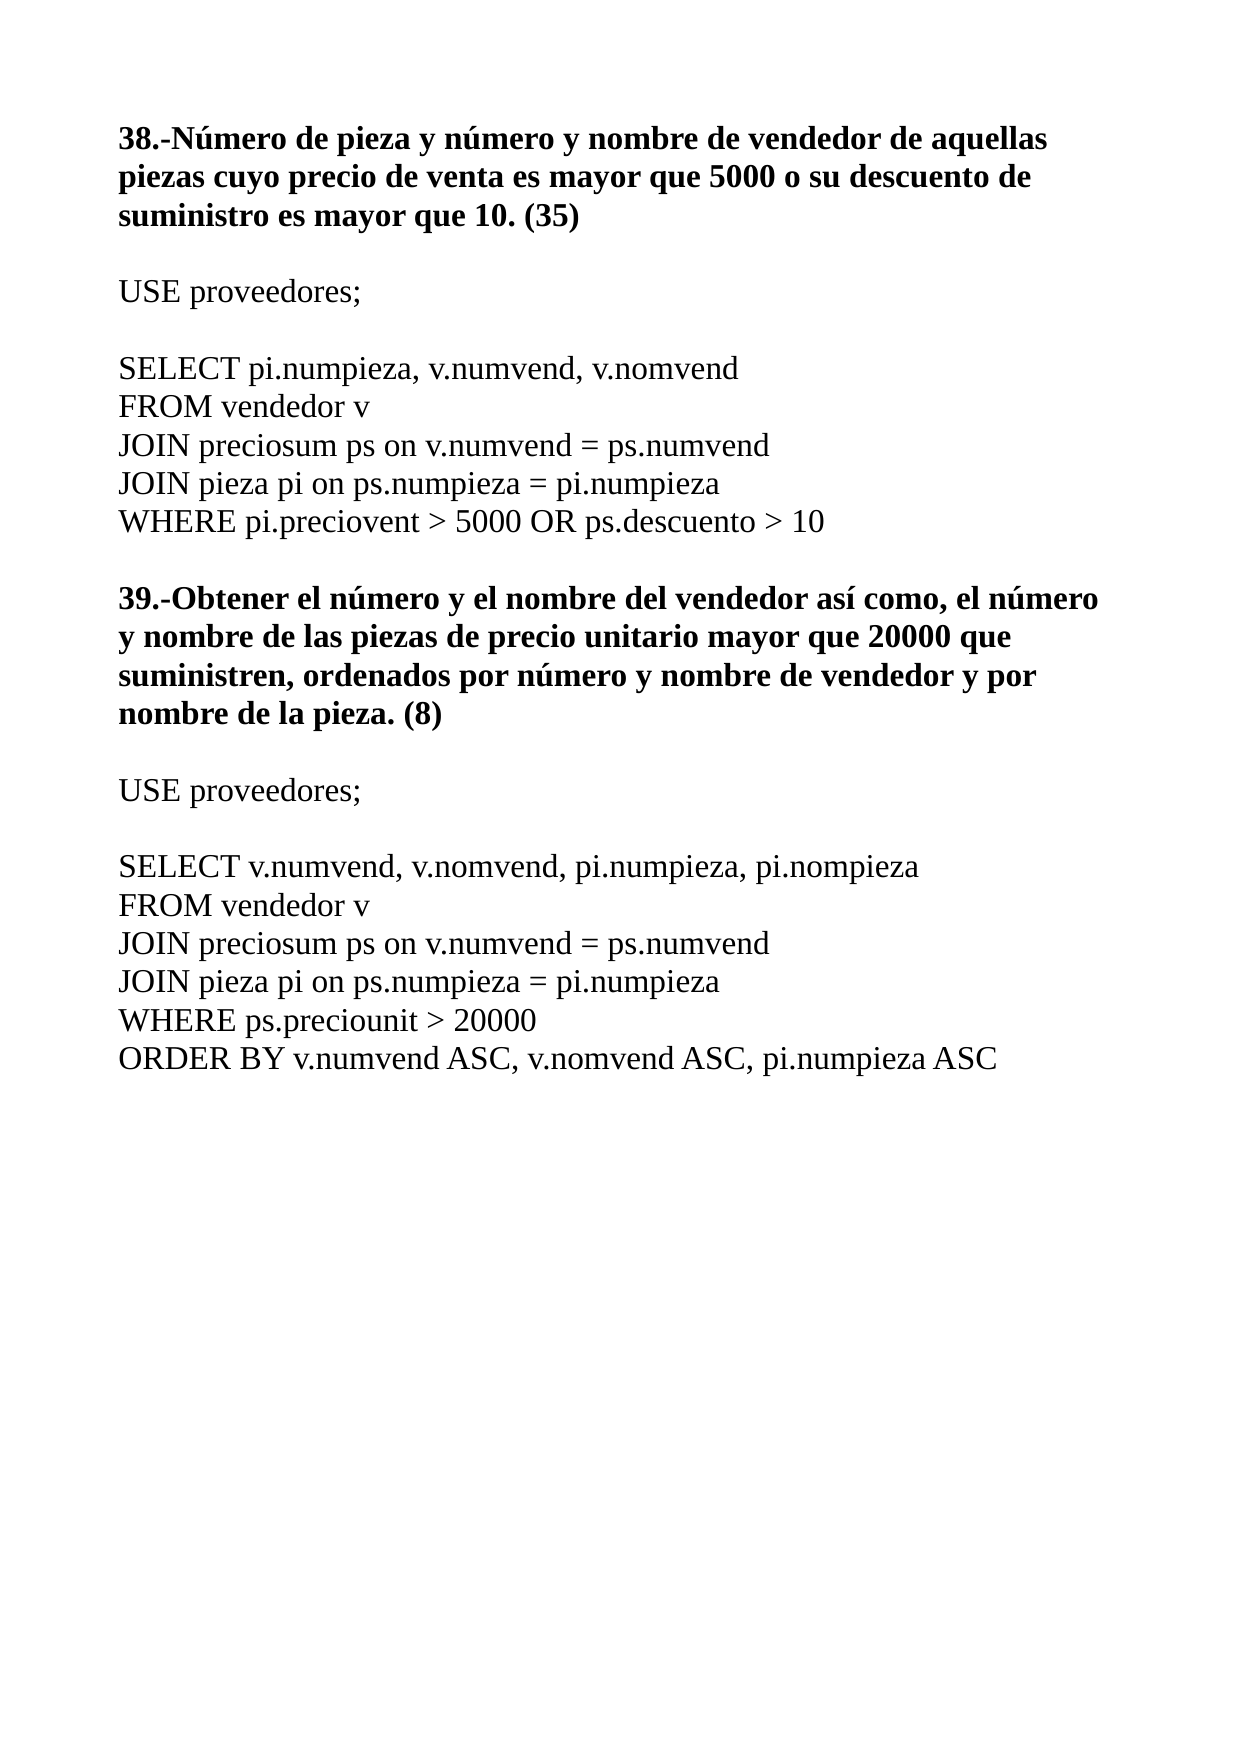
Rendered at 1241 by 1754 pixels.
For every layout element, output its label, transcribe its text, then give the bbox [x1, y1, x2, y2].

text 39.-Obtener el número y el nombre del vendedor así como, el número y nombre de las piezas de precio unitario mayor que 20000 que suministren, ordenados por número y nombre de vendedor y por nombre de la pieza. (8) [118, 578, 1122, 731]
text FROM vendedor v [118, 885, 1122, 923]
text USE proveedores; [118, 271, 1122, 310]
text SELECT pi.numpieza, v.numvend, v.nomvend [118, 348, 1122, 386]
text ORDER BY v.numvend ASC, v.nomvend ASC, pi.numpieza ASC [118, 1038, 1122, 1076]
text JOIN preciosum ps on v.numvend = ps.numvend [118, 923, 1122, 961]
text WHERE pi.preciovent > 5000 OR ps.descuento > 10 [118, 501, 1122, 540]
text JOIN pieza pi on ps.numpieza = pi.numpieza [118, 961, 1122, 1000]
text WHERE ps.preciounit > 20000 [118, 1000, 1122, 1038]
text SELECT v.numvend, v.nomvend, pi.numpieza, pi.nompieza [118, 846, 1122, 885]
text 38.-Número de pieza y número y nombre de vendedor de aquellas piezas cuyo precio de venta es mayor que 5000 o su descuento de suministro es mayor que 10. (35) [118, 118, 1122, 233]
text JOIN preciosum ps on v.numvend = ps.numvend [118, 425, 1122, 463]
text FROM vendedor v [118, 386, 1122, 425]
text JOIN pieza pi on ps.numpieza = pi.numpieza [118, 463, 1122, 501]
text USE proveedores; [118, 770, 1122, 808]
